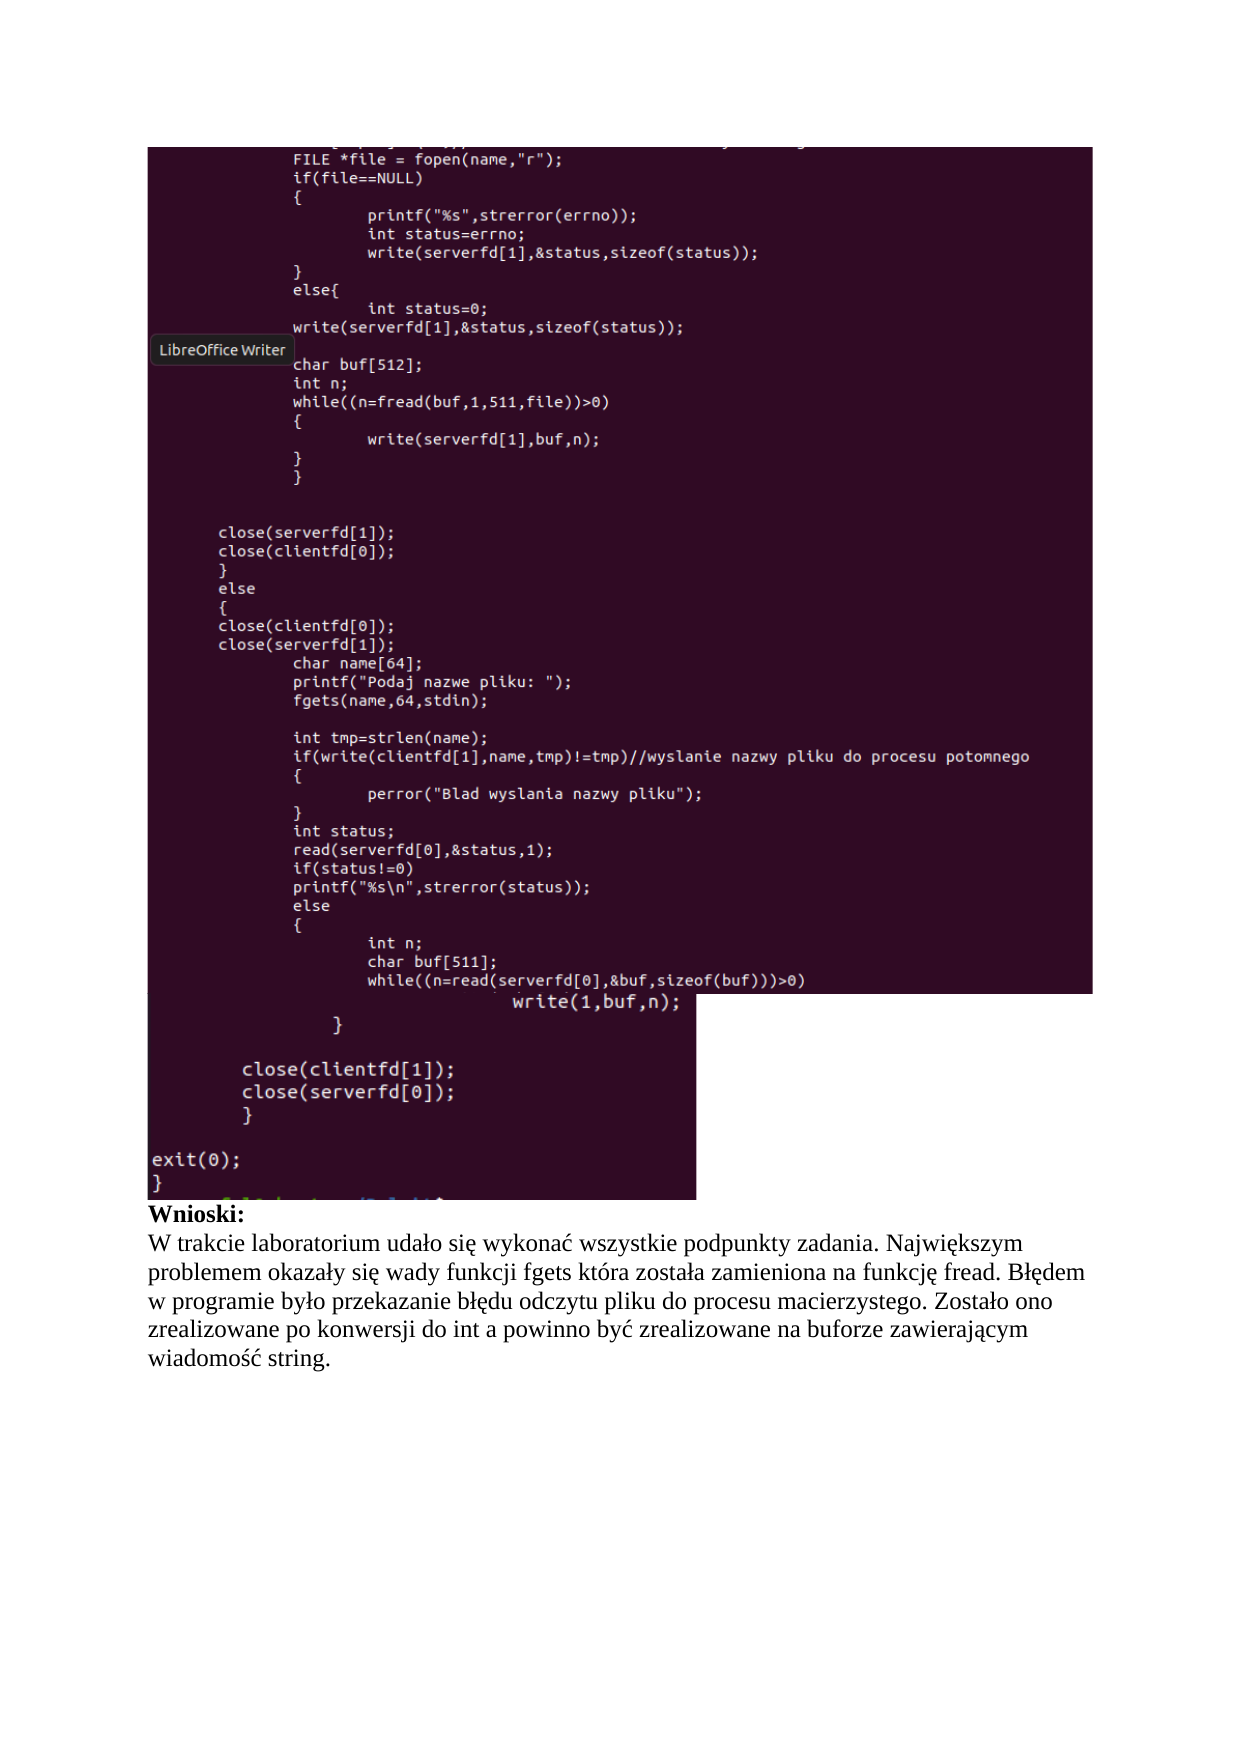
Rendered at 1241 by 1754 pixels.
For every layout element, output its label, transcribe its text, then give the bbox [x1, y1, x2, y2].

text W trakcie laboratorium udało się wykonać wszystkie podpunkty zadania. Największym problemem okazały się wady funkcji fgets która została zamieniona na funkcję fread. Błędem w programie było przekazanie błędu odczytu pliku do procesu macierzystego. Zostało ono zrealizowane po konwersji do int a powinno być zrealizowane na buforze zawierającym wiadomość string. [148, 1228, 1093, 1372]
text Wnioski: [148, 1199, 1093, 1228]
